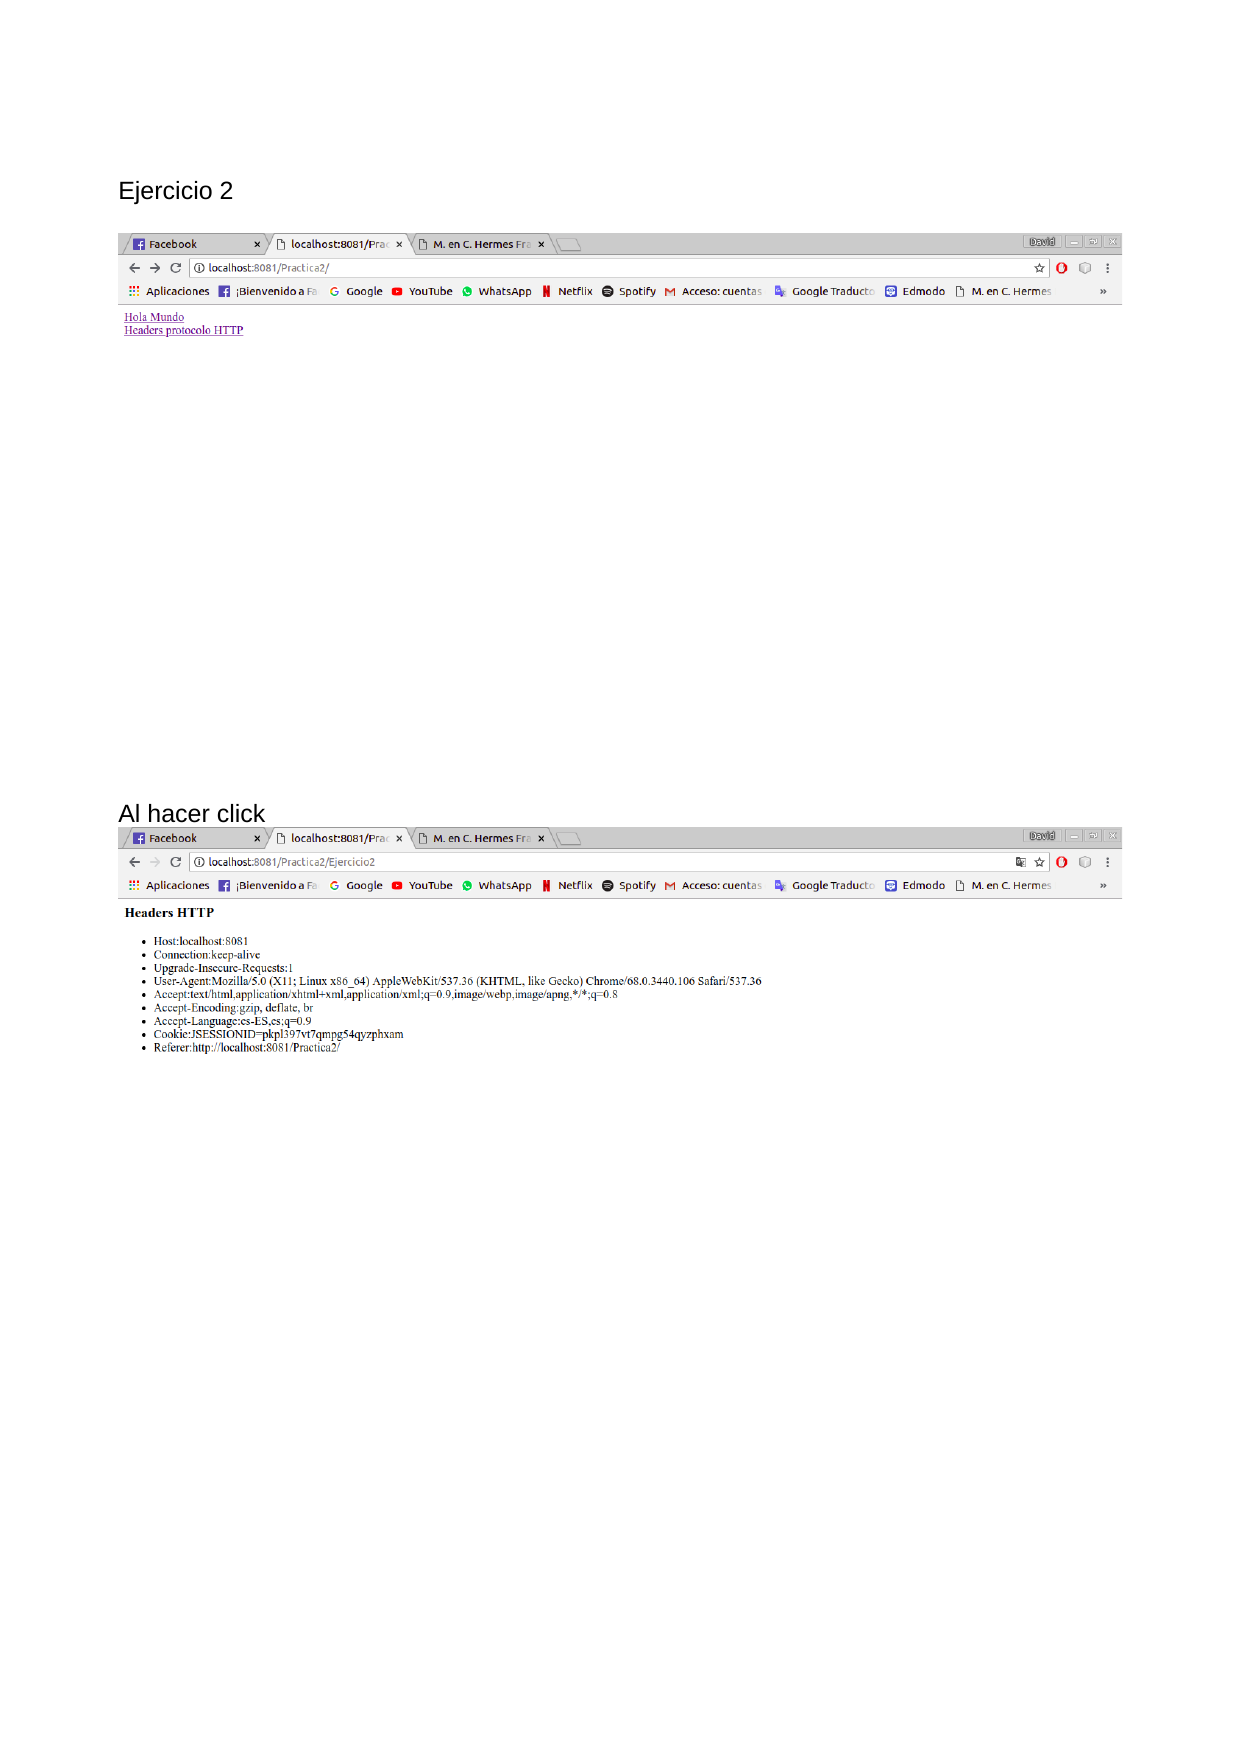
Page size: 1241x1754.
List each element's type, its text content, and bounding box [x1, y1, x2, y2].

text Ejercicio 2 [118, 176, 1122, 204]
picture [118, 827, 1123, 1337]
picture [118, 233, 1123, 742]
text Al hacer click [118, 799, 1122, 827]
